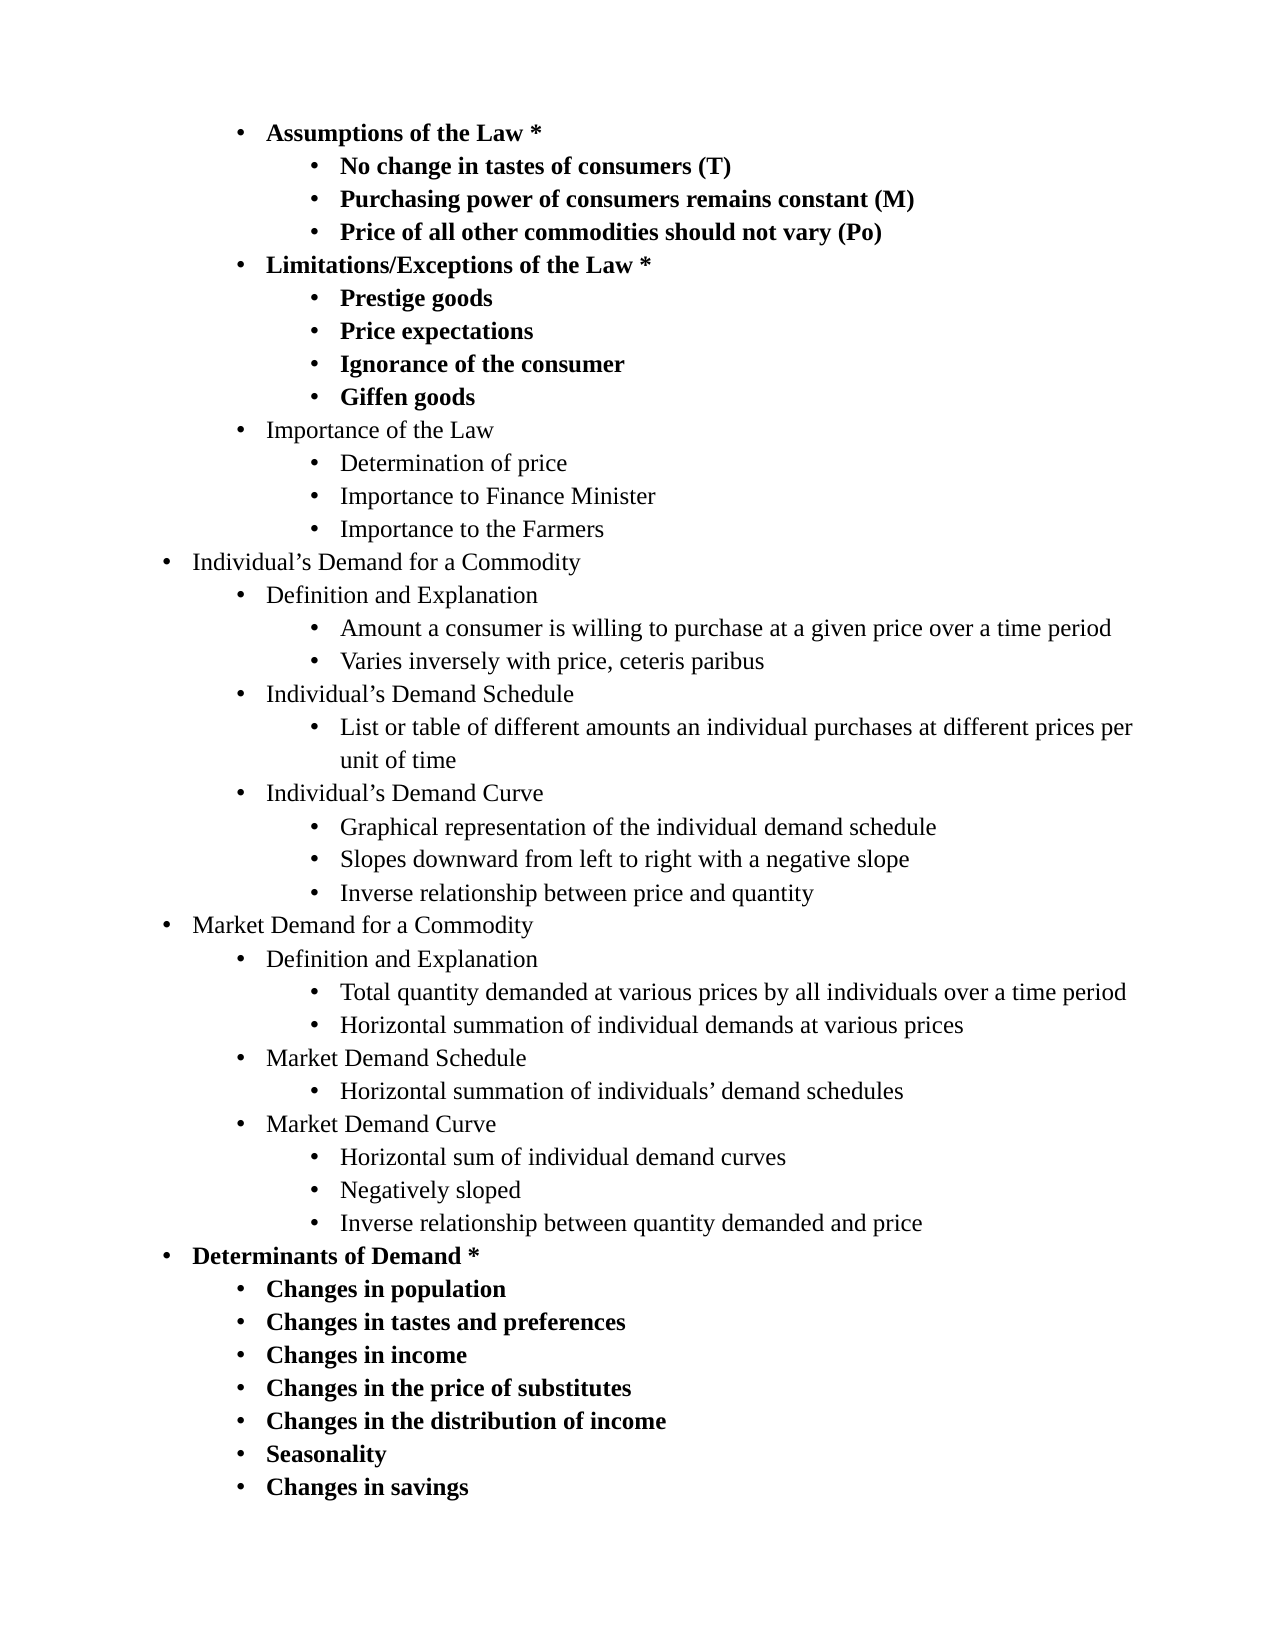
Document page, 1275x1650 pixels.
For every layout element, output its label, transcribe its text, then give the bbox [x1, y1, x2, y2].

list Amount a consumer is willing to purchase at a given price over a time period [310, 613, 1157, 642]
list Graphical representation of the individual demand schedule [310, 812, 1157, 840]
list List or table of different amounts an individual purchases at different prices per unit of time [310, 712, 1157, 774]
list Giffen goods [310, 382, 1157, 411]
list Changes in population [236, 1274, 1157, 1303]
list Changes in savings [236, 1472, 1157, 1501]
list Definition and Explanation [236, 580, 1157, 609]
list Horizontal summation of individuals’ demand schedules [310, 1076, 1157, 1104]
list Definition and Explanation [236, 944, 1157, 972]
list Ignorance of the consumer [310, 349, 1157, 378]
list Total quantity demanded at various prices by all individuals over a time period [310, 977, 1157, 1005]
list Changes in the price of substitutes [236, 1373, 1157, 1402]
list Inverse relationship between quantity demanded and price [310, 1208, 1157, 1237]
list Assumptions of the Law * [236, 118, 1157, 147]
list Importance to Finance Minister [310, 481, 1157, 510]
list Price of all other commodities should not vary (Po) [310, 217, 1157, 246]
list Determinants of Demand * [162, 1241, 1157, 1269]
list Horizontal summation of individual demands at various prices [310, 1010, 1157, 1038]
list Price expectations [310, 316, 1157, 345]
list Purchasing power of consumers remains constant (M) [310, 184, 1157, 213]
list Seasonality [236, 1439, 1157, 1468]
list Market Demand for a Commodity [162, 911, 1157, 939]
list Importance of the Law [236, 415, 1157, 444]
list Individual’s Demand Schedule [236, 679, 1157, 708]
list Changes in the distribution of income [236, 1406, 1157, 1435]
list Limitations/Exceptions of the Law * [236, 250, 1157, 279]
list Changes in tastes and preferences [236, 1307, 1157, 1336]
list Slopes downward from left to right with a negative slope [310, 844, 1157, 873]
list Individual’s Demand Curve [236, 778, 1157, 807]
list Importance to the Farmers [310, 514, 1157, 543]
list Inverse relationship between price and quantity [310, 878, 1157, 906]
list Negatively sloped [310, 1175, 1157, 1203]
list Market Demand Schedule [236, 1043, 1157, 1071]
list Determination of price [310, 448, 1157, 477]
list Horizontal sum of individual demand curves [310, 1142, 1157, 1171]
list Market Demand Curve [236, 1109, 1157, 1137]
list Varies inversely with price, ceteris paribus [310, 646, 1157, 675]
list No change in tastes of consumers (T) [310, 151, 1157, 180]
list Individual’s Demand for a Commodity [162, 547, 1157, 576]
list Prestige goods [310, 283, 1157, 312]
list Changes in income [236, 1340, 1157, 1369]
